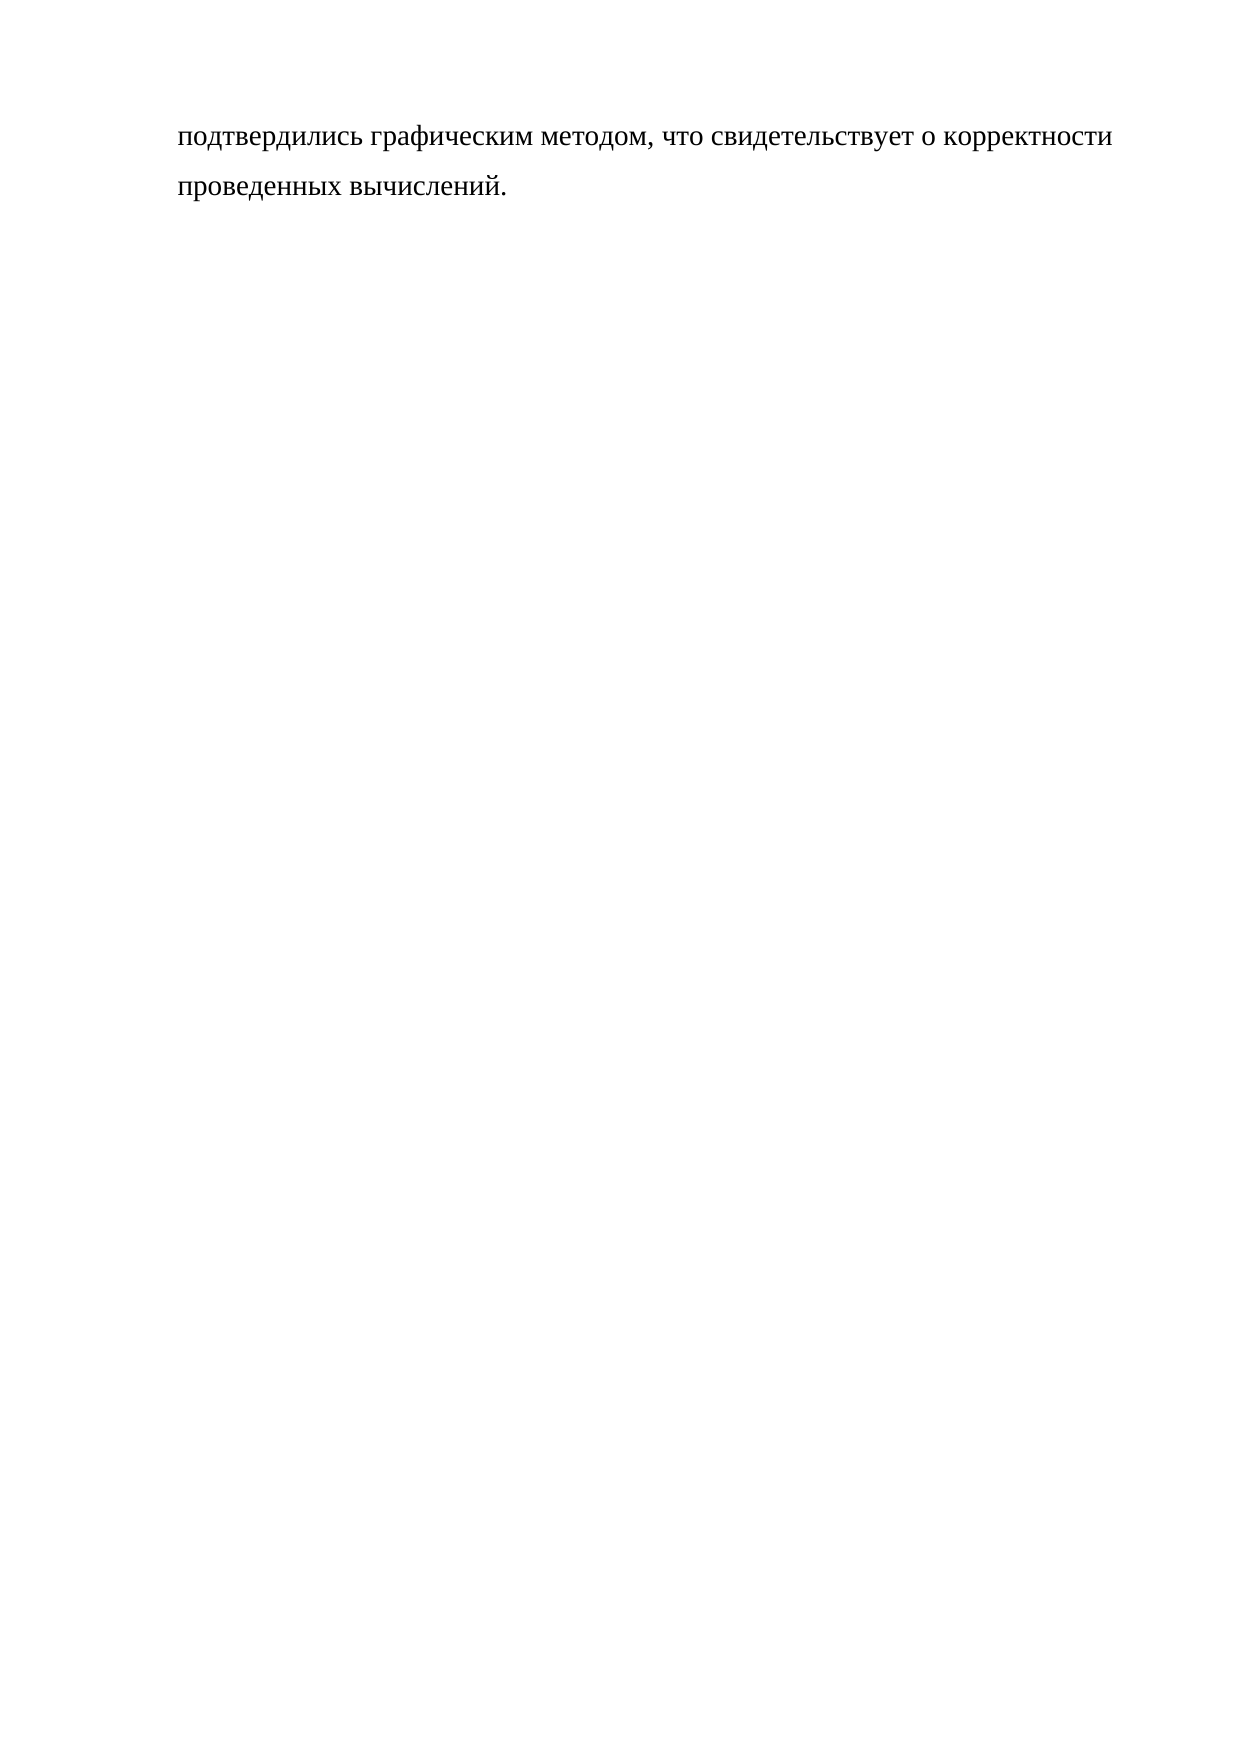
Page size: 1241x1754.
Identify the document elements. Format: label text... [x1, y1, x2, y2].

text подтвердились графическим методом, что свидетельствует о корректности проведенных вычислений. [177, 118, 1152, 202]
